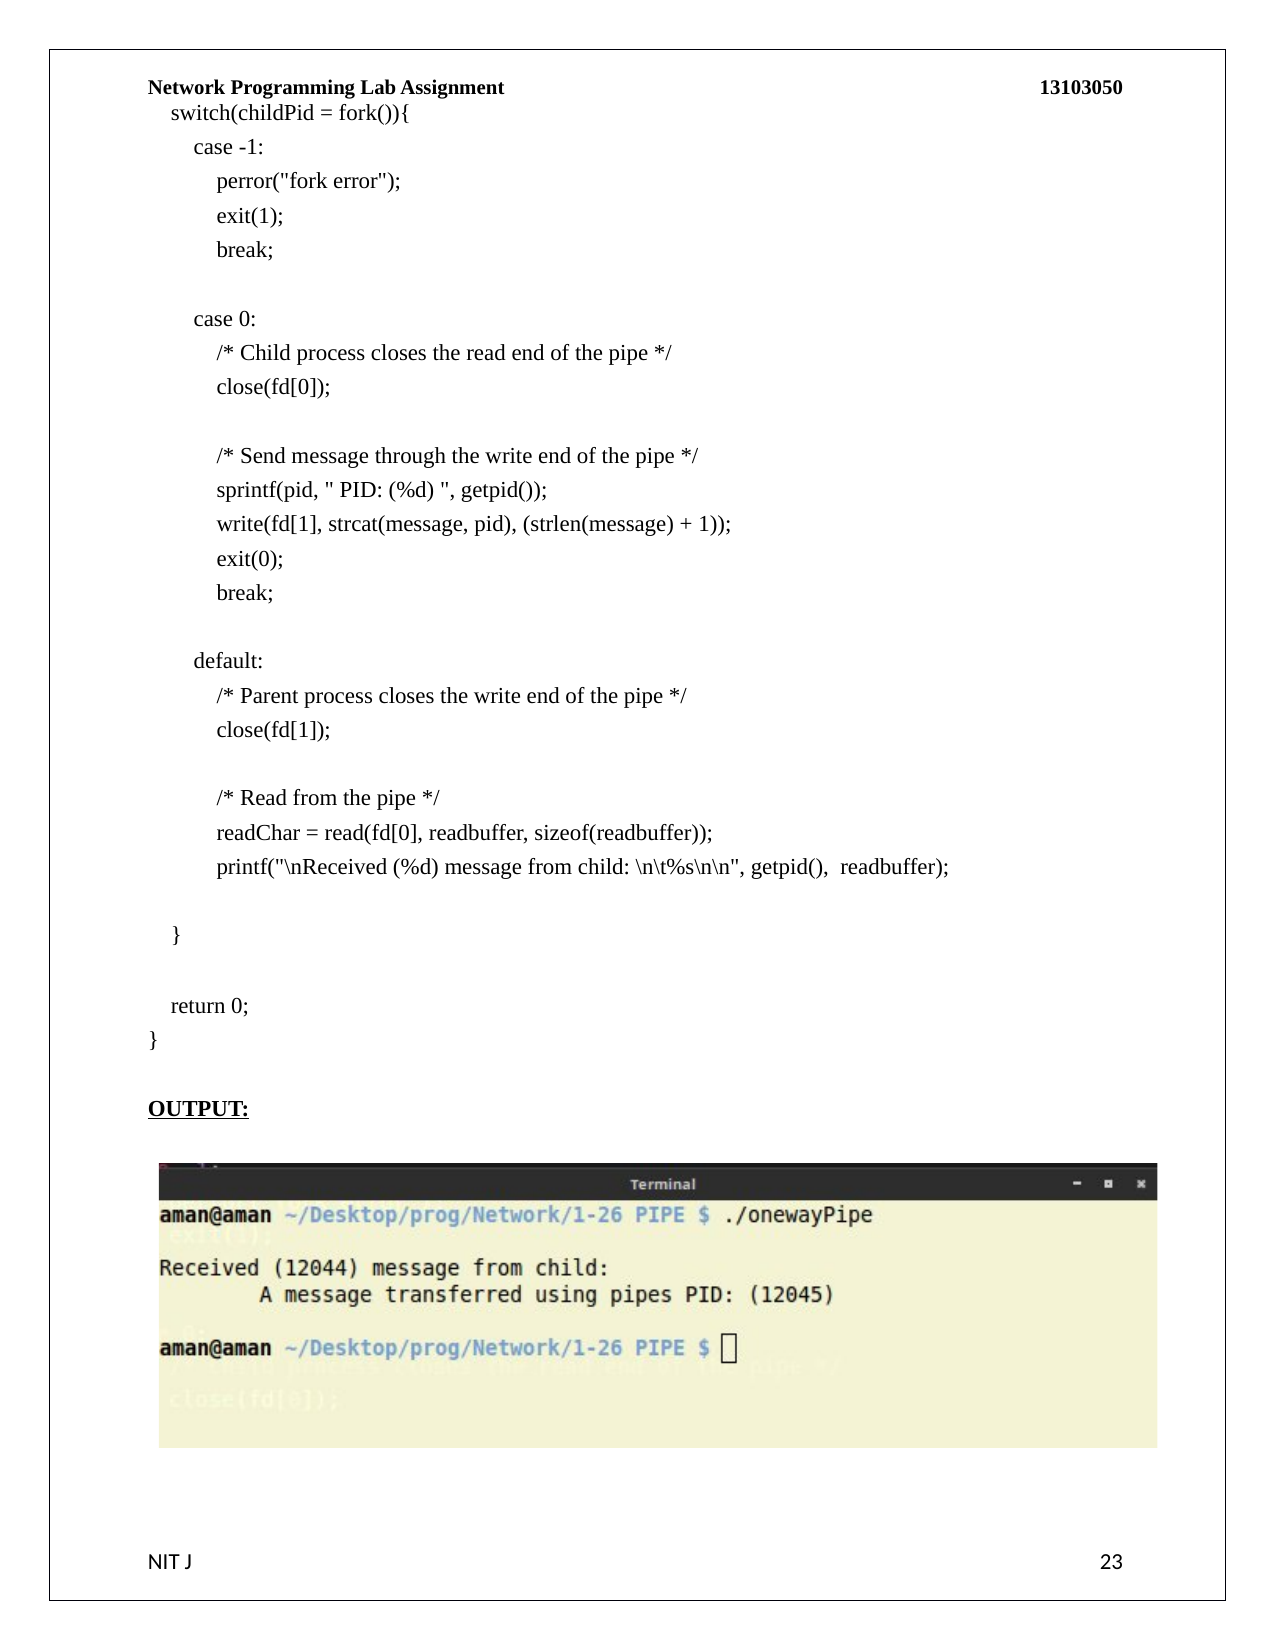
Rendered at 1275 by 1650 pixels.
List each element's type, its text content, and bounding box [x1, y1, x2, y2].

text /* Child process closes the read end of the pipe */ [148, 339, 1169, 365]
text close(fd[1]); [148, 716, 1169, 742]
text break; [148, 579, 1169, 605]
text close(fd[0]); [148, 373, 1169, 399]
text /* Read from the pipe */ [148, 784, 1169, 811]
text printf("\nReceived (%d) message from child: \n\t%s\n\n", getpid(), readbuffer); [148, 853, 1169, 879]
text switch(childPid = fork()){ [148, 99, 1169, 125]
text default: [148, 647, 1169, 674]
text /* Send message through the write end of the pipe */ [148, 442, 1169, 468]
picture [158, 1163, 1158, 1448]
text readChar = read(fd[0], readbuffer, sizeof(readbuffer)); [148, 819, 1169, 845]
text return 0; [148, 992, 1169, 1018]
text write(fd[1], strcat(message, pid), (strlen(message) + 1)); [148, 510, 1169, 537]
text /* Parent process closes the write end of the pipe */ [148, 682, 1169, 708]
text break; [148, 236, 1169, 262]
text exit(0); [148, 544, 1169, 571]
text perror("fork error"); [148, 168, 1169, 194]
text OUTPUT: [148, 1095, 1169, 1121]
text sprintf(pid, " PID: (%d) ", getpid()); [148, 476, 1169, 502]
text exit(1); [148, 202, 1169, 228]
text } [148, 1026, 1169, 1053]
text case 0: [148, 305, 1169, 331]
text } [148, 922, 1169, 948]
text case -1: [148, 133, 1169, 160]
